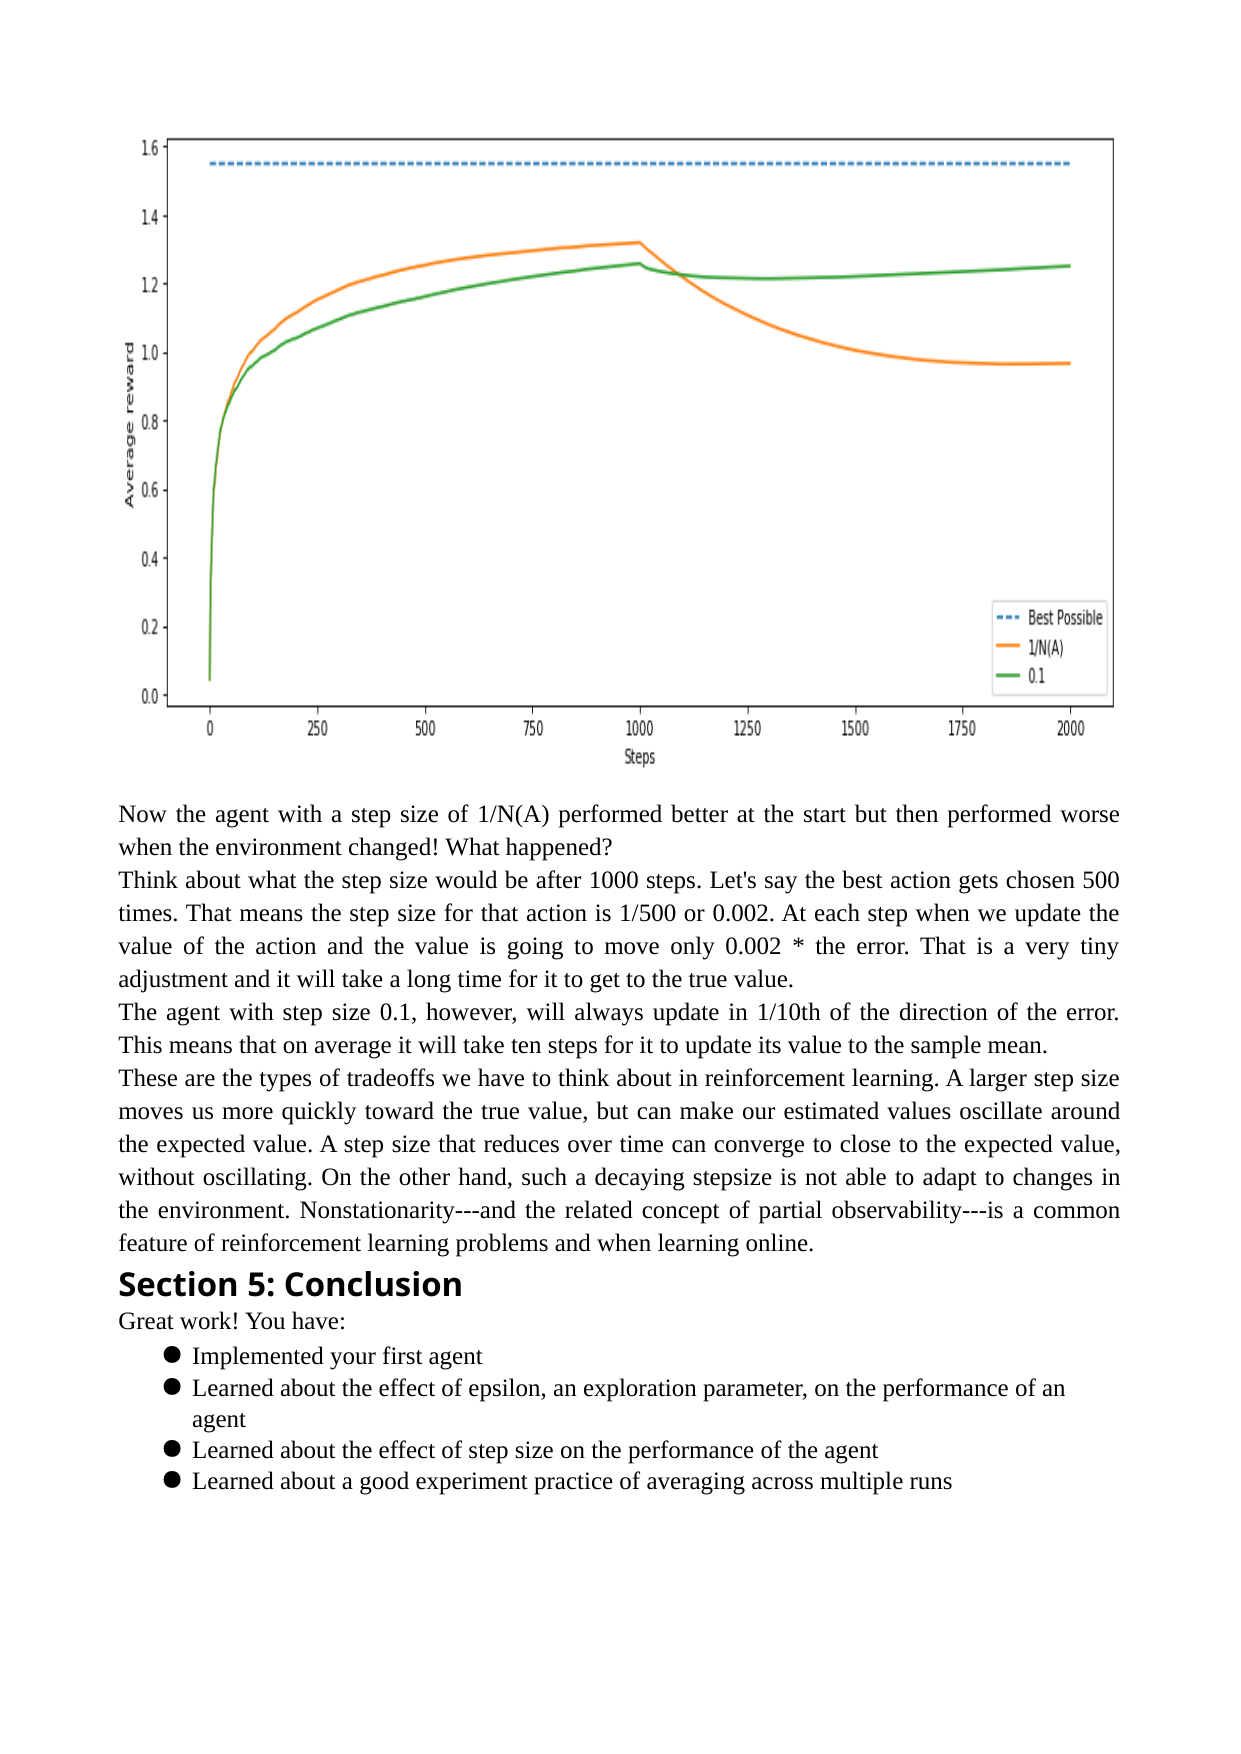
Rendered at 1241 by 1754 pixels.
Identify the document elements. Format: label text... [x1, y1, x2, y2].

subtitle Section 5: Conclusion [118, 1261, 1122, 1306]
list Learned about the effect of step size on the performance of the agent [162, 1433, 1122, 1464]
list Learned about a good experiment practice of averaging across multiple runs [162, 1464, 1122, 1495]
text The agent with step size 0.1, however, will always update in 1/10th of the direction of the error. This means that on average it will take ten steps for it to update its value to the sample mean. [118, 997, 1122, 1059]
text Think about what the step size would be after 1000 steps. Let's say the best action gets chosen 500 times. That means the step size for that action is 1/500 or 0.002. At each step when we update the value of the action and the value is going to move only 0.002 * the error. That is a very tiny adjustment and it will take a long time for it to get to the true value. [118, 865, 1122, 993]
list Learned about the effect of epsilon, an exploration parameter, on the performance of an agent [162, 1370, 1122, 1433]
list Implemented your first agent [162, 1339, 1122, 1370]
text Now the agent with a step size of 1/N(A) performed better at the start but then performed worse when the environment changed! What happened? [118, 799, 1122, 861]
picture [118, 118, 1124, 781]
text Great work! You have: [118, 1306, 1122, 1335]
text These are the types of tradeoffs we have to think about in reinforcement learning. A larger step size moves us more quickly toward the true value, but can make our estimated values oscillate around the expected value. A step size that reduces over time can converge to close to the expected value, without oscillating. On the other hand, such a decaying stepsize is not able to adapt to changes in the environment. Nonstationarity---and the related concept of partial observability---is a common feature of reinforcement learning problems and when learning online. [118, 1063, 1122, 1257]
